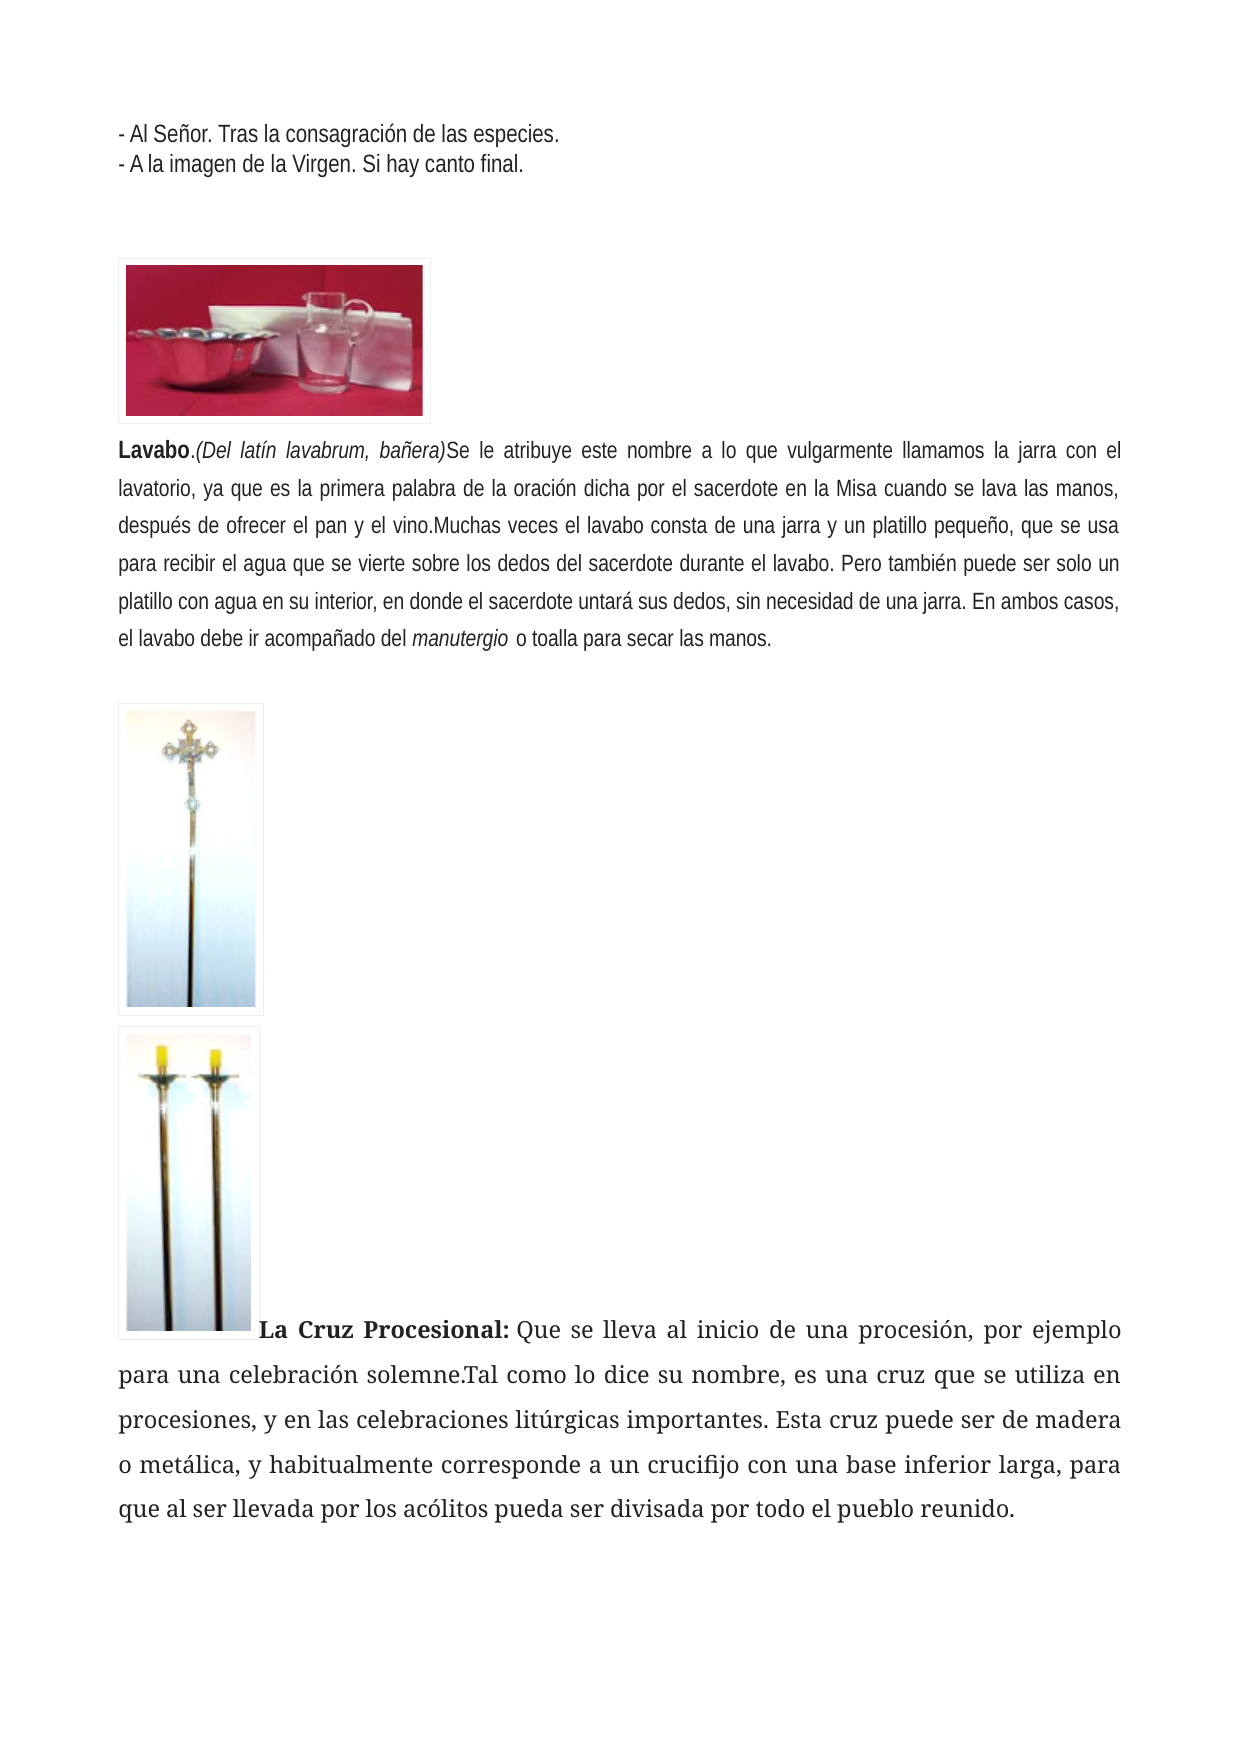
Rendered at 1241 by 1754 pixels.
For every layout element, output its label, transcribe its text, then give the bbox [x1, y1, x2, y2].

text La Cruz Procesional: Que se lleva al inicio de una procesión, por ejemplo para una celebración solemne.Tal como lo dice su nombre, es una cruz que se utiliza en procesiones, y en las celebraciones litúrgicas importantes. Esta cruz puede ser de madera o metálica, y habitualmente corresponde a un crucifijo con una base inferior larga, para que al ser llevada por los acólitos pueda ser divisada por todo el pueblo reunido. [118, 1026, 1122, 1524]
picture [126, 265, 423, 416]
picture [126, 710, 256, 1007]
picture [126, 1034, 251, 1331]
text Lavabo.(Del latín lavabrum, bañera)Se le atribuye este nombre a lo que vulgarmente llamamos la jarra con el lavatorio, ya que es la primera palabra de la oración dicha por el sacerdote en la Misa cuando se lava las manos, después de ofrecer el pan y el vino.Muchas veces el lavabo consta de una jarra y un platillo pequeño, que se usa para recibir el agua que se vierte sobre los dedos del sacerdote durante el lavabo. Pero también puede ser solo un platillo con agua en su interior, en donde el sacerdote untará sus dedos, sin necesidad de una jarra. En ambos casos, el lavabo debe ir acompañado del manutergio o toalla para secar las manos. [118, 435, 1122, 652]
text - Al Señor. Tras la consagración de las especies. - A la imagen de la Virgen. Si hay canto final. [118, 118, 1122, 177]
